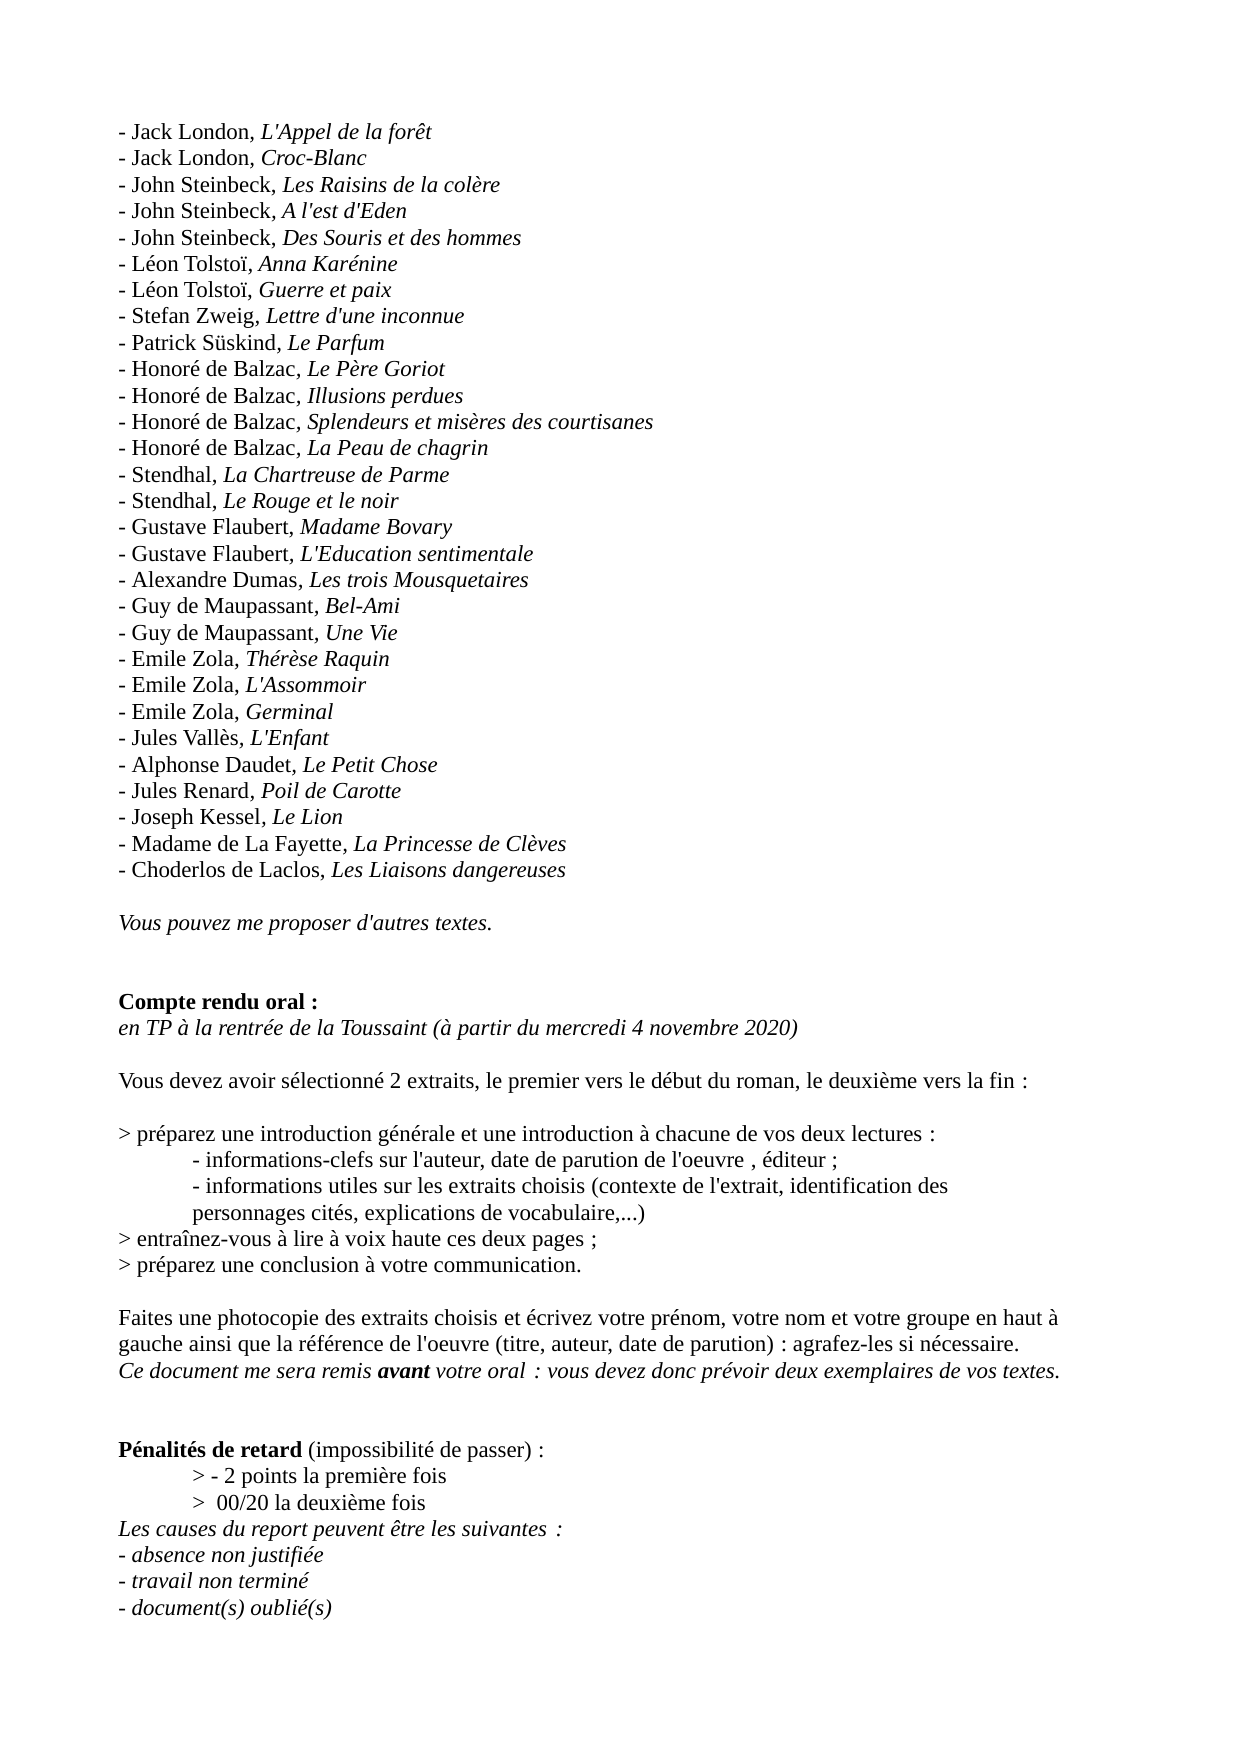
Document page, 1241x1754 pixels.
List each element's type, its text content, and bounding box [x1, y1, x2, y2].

text > entraînez-vous à lire à voix haute ces deux pages ; [118, 1225, 1122, 1251]
text - John Steinbeck, A l'est d'Eden [118, 197, 1122, 223]
text - Jack London, Croc-Blanc [118, 144, 1122, 171]
text Ce document me sera remis avant votre oral : vous devez donc prévoir deux exemplaires de vos textes. [118, 1357, 1122, 1383]
text - travail non terminé [118, 1568, 1122, 1594]
text > - 2 points la première fois [192, 1462, 1122, 1488]
text - Madame de La Fayette, La Princesse de Clèves [118, 830, 1122, 856]
text > 00/20 la deuxième fois [192, 1488, 1122, 1515]
text - Léon Tolstoï, Guerre et paix [118, 276, 1122, 303]
text - Alexandre Dumas, Les trois Mousquetaires [118, 566, 1122, 592]
text - Emile Zola, Germinal [118, 698, 1122, 724]
text - absence non justifiée [118, 1541, 1122, 1568]
text - informations-clefs sur l'auteur, date de parution de l'oeuvre , éditeur ; [192, 1146, 1122, 1172]
text - Honoré de Balzac, Illusions perdues [118, 382, 1122, 408]
text Vous devez avoir sélectionné 2 extraits, le premier vers le début du roman, le deuxième vers la fin : [118, 1067, 1122, 1093]
text en TP à la rentrée de la Toussaint (à partir du mercredi 4 novembre 2020) [118, 1014, 1122, 1041]
text - Gustave Flaubert, Madame Bovary [118, 513, 1122, 540]
text Compte rendu oral : [118, 988, 1122, 1014]
text - Guy de Maupassant, Bel-Ami [118, 592, 1122, 619]
text - Stendhal, La Chartreuse de Parme [118, 461, 1122, 487]
text > préparez une conclusion à votre communication. [118, 1251, 1122, 1278]
text - Emile Zola, L'Assommoir [118, 672, 1122, 698]
text - Jack London, L'Appel de la forêt [118, 118, 1122, 144]
text Les causes du report peuvent être les suivantes : [118, 1515, 1122, 1541]
text - Honoré de Balzac, Splendeurs et misères des courtisanes [118, 408, 1122, 434]
text - Stendhal, Le Rouge et le noir [118, 487, 1122, 513]
text - Léon Tolstoï, Anna Karénine [118, 250, 1122, 276]
text - Choderlos de Laclos, Les Liaisons dangereuses [118, 856, 1122, 882]
text - John Steinbeck, Des Souris et des hommes [118, 223, 1122, 250]
text - Stefan Zweig, Lettre d'une inconnue [118, 303, 1122, 329]
text - Guy de Maupassant, Une Vie [118, 619, 1122, 645]
text - Gustave Flaubert, L'Education sentimentale [118, 540, 1122, 566]
text Vous pouvez me proposer d'autres textes. [118, 909, 1122, 935]
text - document(s) oublié(s) [118, 1594, 1122, 1620]
text - Emile Zola, Thérèse Raquin [118, 645, 1122, 672]
text - Jules Vallès, L'Enfant [118, 724, 1122, 751]
text Pénalités de retard (impossibilité de passer) : [118, 1436, 1122, 1462]
text - Patrick Süskind, Le Parfum [118, 329, 1122, 355]
text - Jules Renard, Poil de Carotte [118, 777, 1122, 803]
text - Alphonse Daudet, Le Petit Chose [118, 751, 1122, 777]
text Faites une photocopie des extraits choisis et écrivez votre prénom, votre nom et votre groupe en haut à gauche ainsi que la référence de l'oeuvre (titre, auteur, date de parution) : agrafez-les si nécessaire. [118, 1304, 1122, 1357]
text - Honoré de Balzac, La Peau de chagrin [118, 434, 1122, 461]
text - John Steinbeck, Les Raisins de la colère [118, 171, 1122, 197]
text - Honoré de Balzac, Le Père Goriot [118, 355, 1122, 382]
text > préparez une introduction générale et une introduction à chacune de vos deux lectures : [118, 1119, 1122, 1146]
text - Joseph Kessel, Le Lion [118, 803, 1122, 830]
text - informations utiles sur les extraits choisis (contexte de l'extrait, identification des personnages cités, explications de vocabulaire,...) [192, 1172, 1122, 1225]
